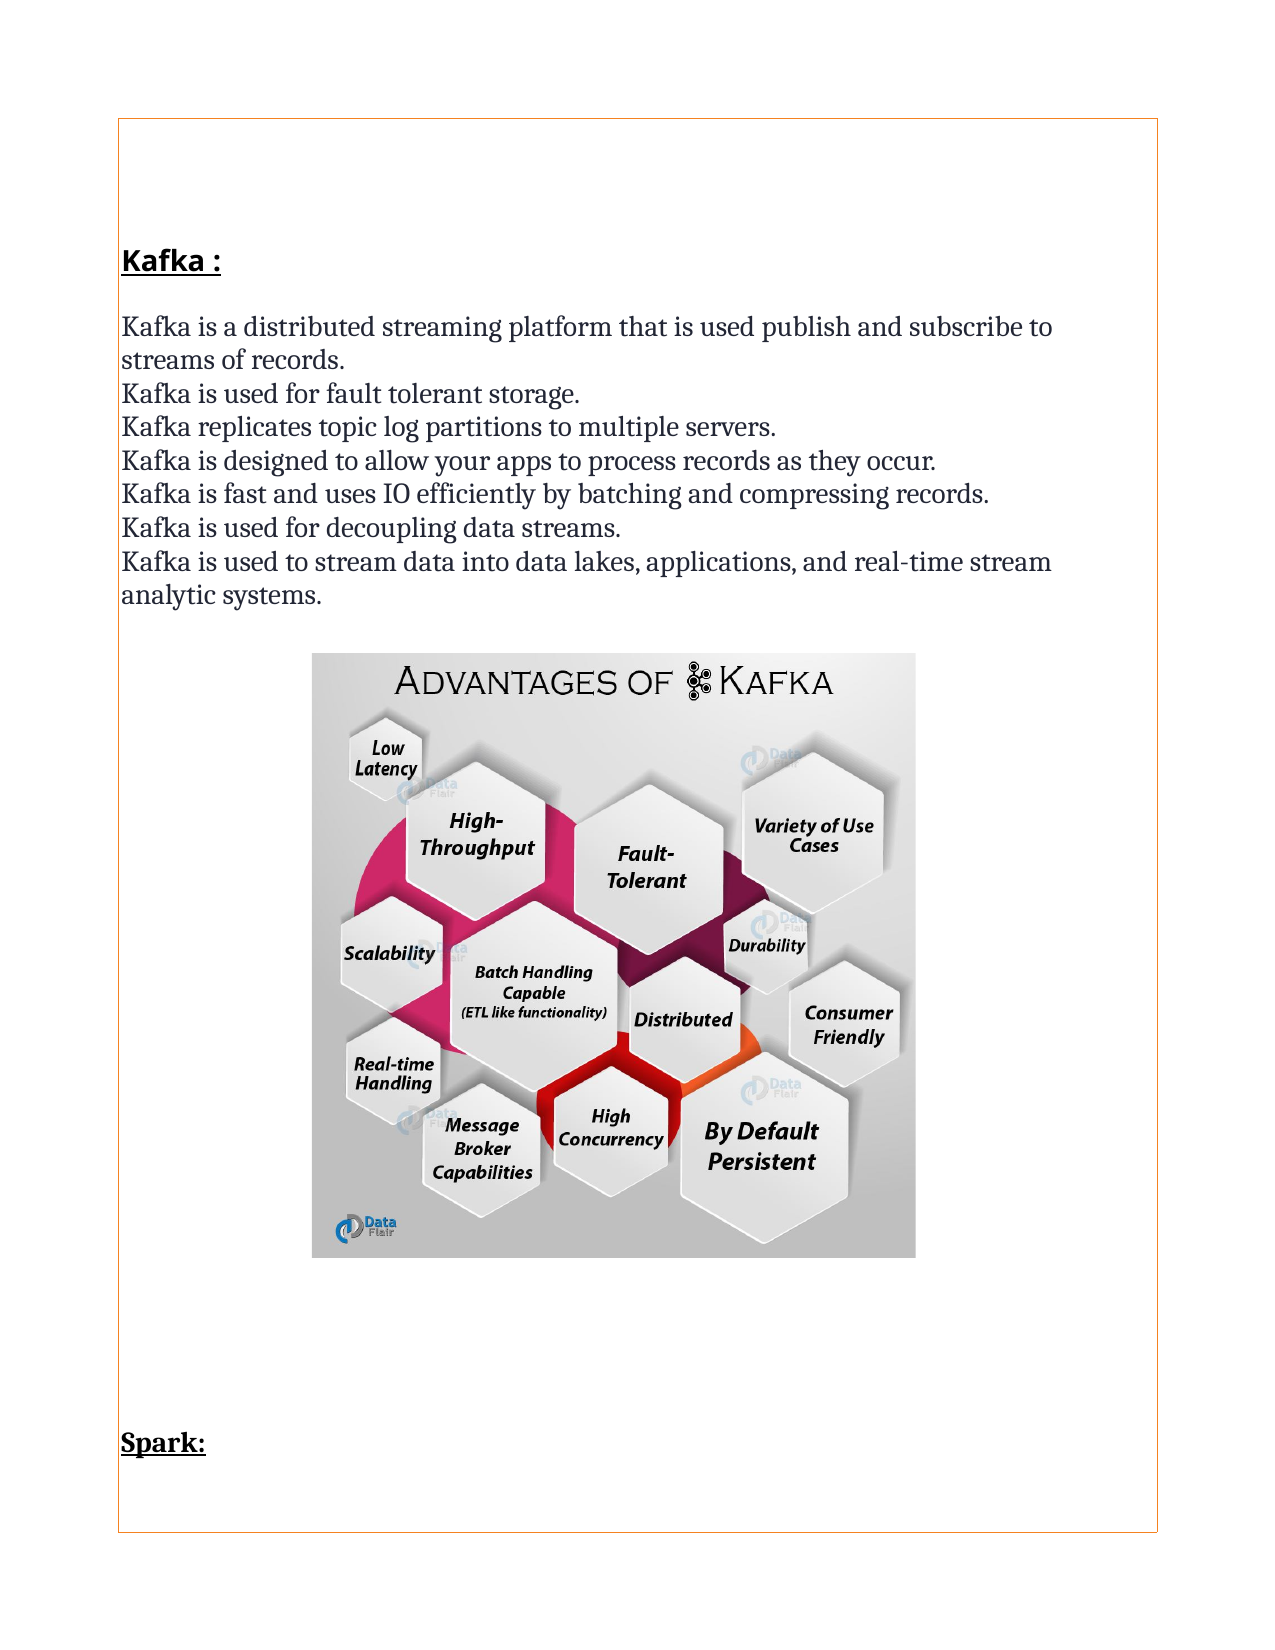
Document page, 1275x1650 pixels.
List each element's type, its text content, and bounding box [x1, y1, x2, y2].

picture [311, 653, 916, 1258]
text Kafka is a distributed streaming platform that is used publish and subscribe to streams of records. [121, 310, 1154, 377]
text Kafka is used for decoupling data streams. [121, 511, 1154, 545]
text Kafka replicates topic log partitions to multiple servers. [121, 411, 1154, 444]
text Kafka : [121, 240, 1154, 280]
text Kafka is designed to allow your apps to process records as they occur. [121, 444, 1154, 478]
text Kafka is fast and uses IO efficiently by batching and compressing records. [121, 478, 1154, 511]
text Kafka is used for fault tolerant storage. [121, 377, 1154, 411]
text Spark: [121, 1426, 1154, 1459]
text Kafka is used to stream data into data lakes, applications, and real-time stream analytic systems. [121, 545, 1154, 612]
